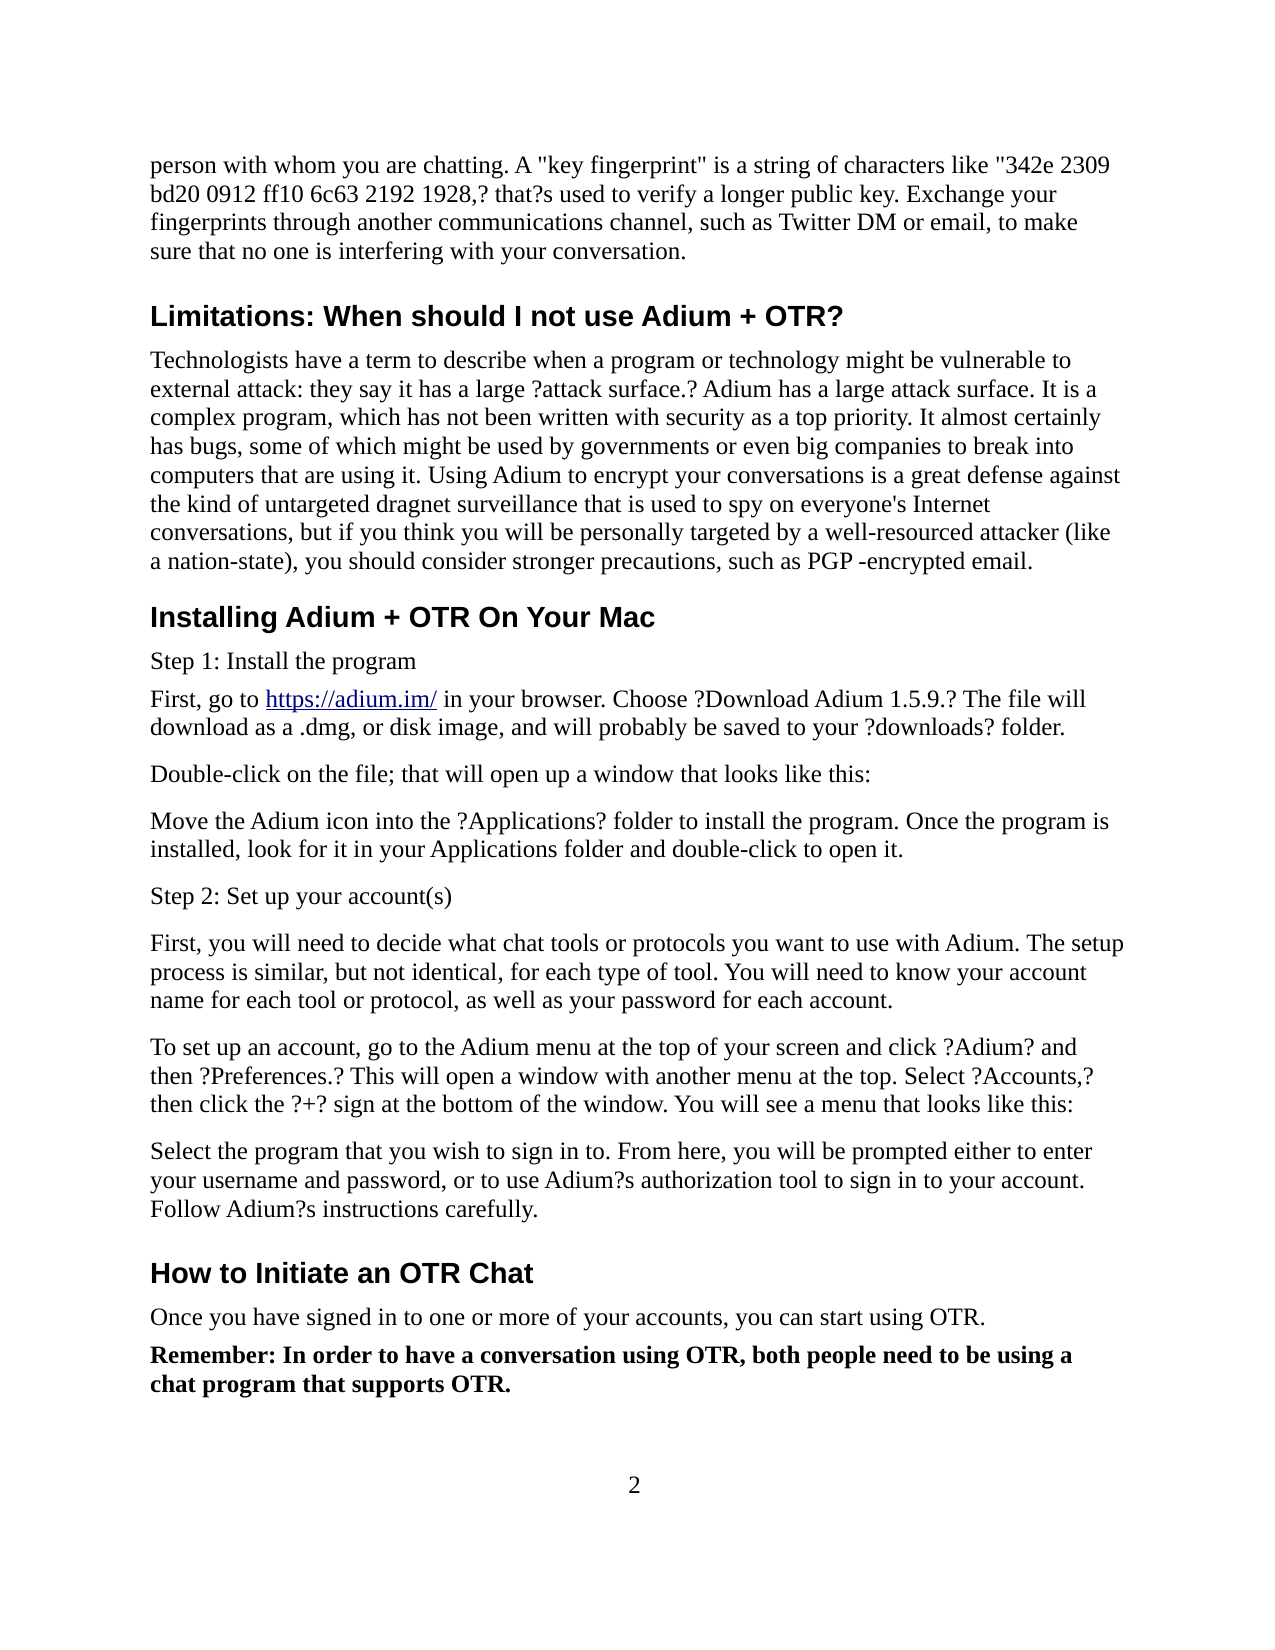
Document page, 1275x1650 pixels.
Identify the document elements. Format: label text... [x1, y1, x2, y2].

text Once you have signed in to one or more of your accounts, you can start using OTR. [150, 1302, 1125, 1331]
subtitle How to Initiate an OTR Chat [150, 1256, 1125, 1290]
text Double-click on the file; that will open up a window that looks like this: [150, 759, 1125, 788]
subtitle Limitations: When should I not use Adium + OTR? [150, 299, 1125, 332]
text First, go to https://adium.im/ in your browser. Choose ?Download Adium 1.5.9.? The file will download as a .dmg, or disk image, and will probably be saved to your ?downloads? folder. [150, 684, 1125, 741]
text person with whom you are chatting. A "key fingerprint" is a string of characters like "342e 2309 bd20 0912 ff10 6c63 2192 1928,? that?s used to verify a longer public key. Exchange your fingerprints through another communications channel, such as Twitter DM or email, to make sure that no one is interfering with your conversation. [150, 150, 1125, 265]
text Remember: In order to have a conversation using OTR, both people need to be using a chat program that supports OTR. [150, 1340, 1125, 1398]
text Select the program that you wish to sign in to. From here, you will be prompted either to enter your username and password, or to use Adium?s authorization tool to sign in to your account. Follow Adium?s instructions carefully. [150, 1136, 1125, 1222]
text Step 2: Set up your account(s) [150, 881, 1125, 910]
text Technologists have a term to describe when a program or technology might be vulnerable to external attack: they say it has a large ?attack surface.? Adium has a large attack surface. It is a complex program, which has not been written with security as a top priority. It almost certainly has bugs, some of which might be used by governments or even big companies to break into computers that are using it. Using Adium to encrypt your conversations is a great defense against the kind of untargeted dragnet surveillance that is used to spy on everyone's Internet conversations, but if you think you will be personally targeted by a well-resourced attacker (like a nation-state), you should consider stronger precautions, such as PGP -encrypted email. [150, 345, 1125, 575]
text Step 1: Install the program [150, 646, 1125, 675]
text To set up an account, go to the Adium menu at the top of your screen and click ?Adium? and then ?Preferences.? This will open a window with another menu at the top. Select ?Accounts,? then click the ?+? sign at the bottom of the window. You will see a menu that looks like this: [150, 1032, 1125, 1118]
subtitle Installing Adium + OTR On Your Mac [150, 600, 1125, 633]
text Move the Adium icon into the ?Applications? folder to install the program. Once the program is installed, look for it in your Applications folder and double-click to open it. [150, 806, 1125, 863]
text First, you will need to decide what chat tools or protocols you want to use with Adium. The setup process is similar, but not identical, for each type of tool. You will need to know your account name for each tool or protocol, as well as your password for each account. [150, 928, 1125, 1014]
